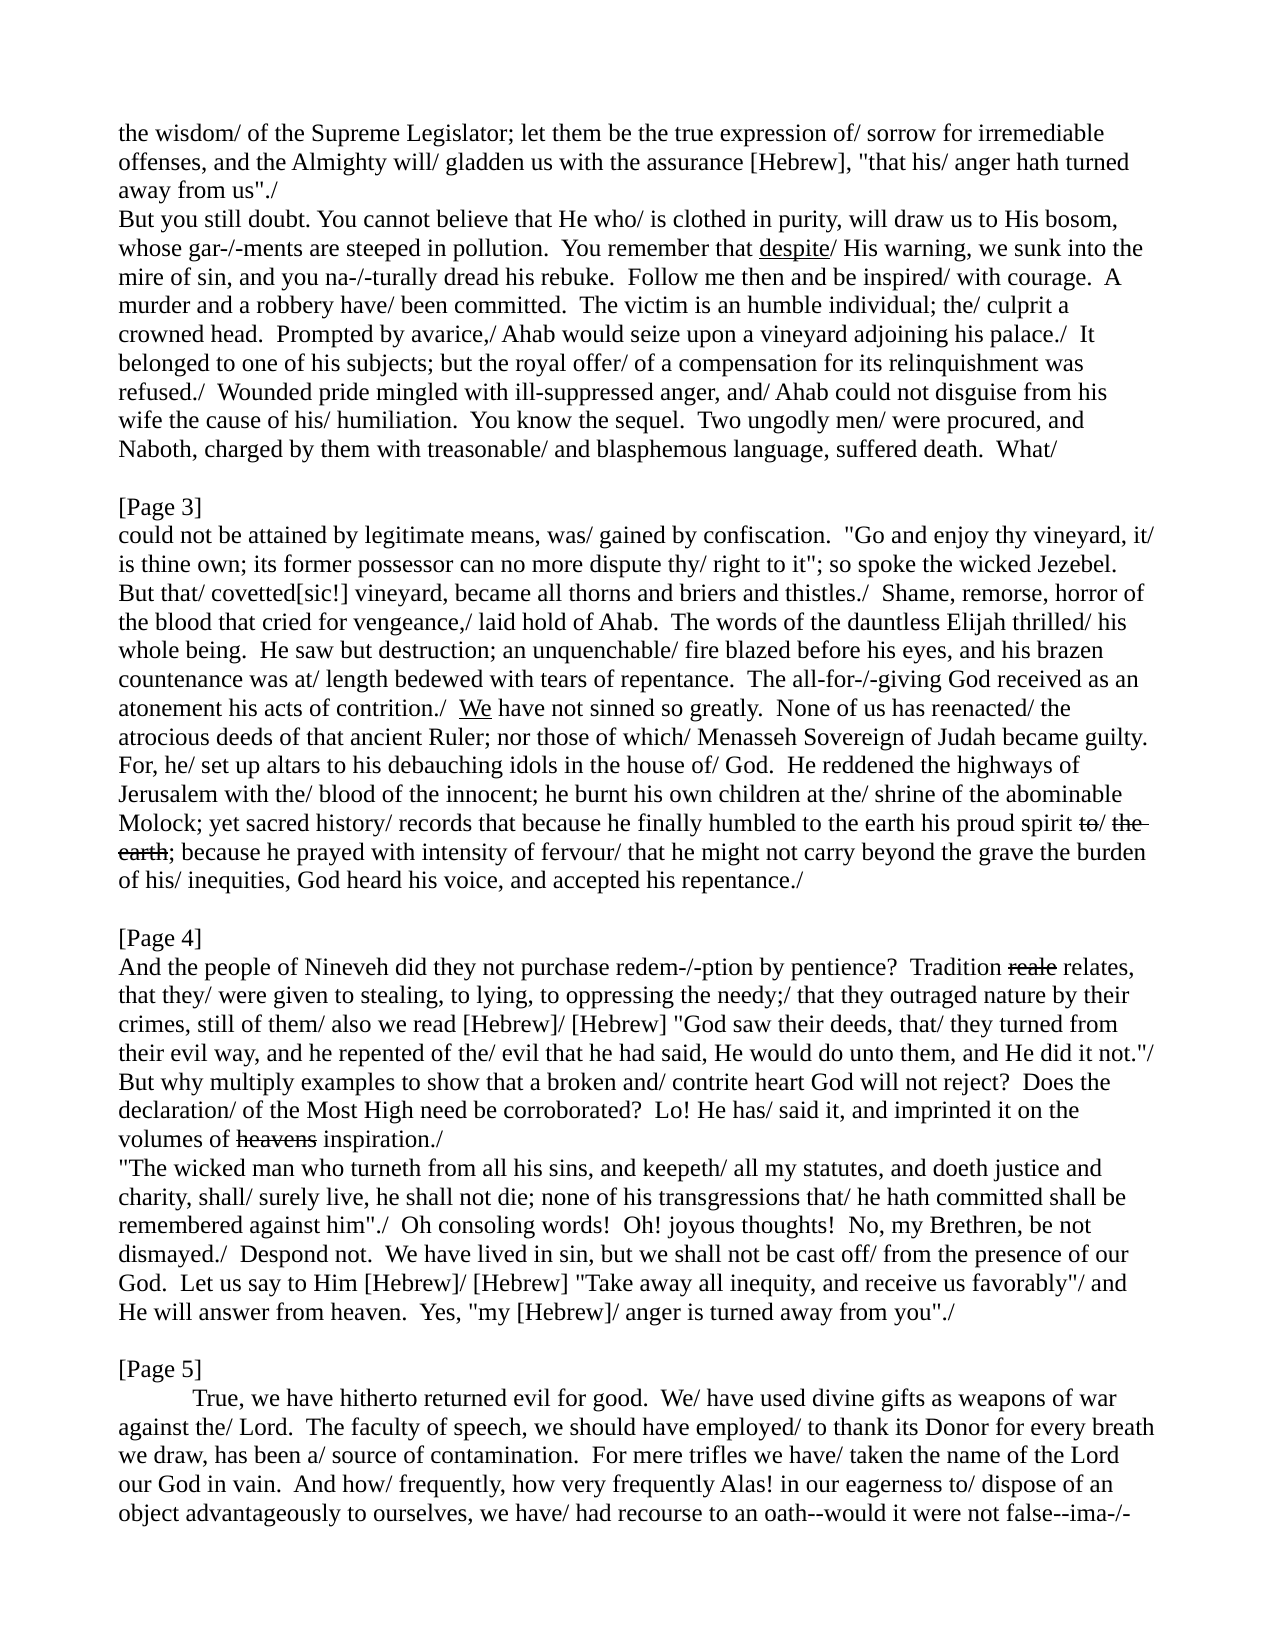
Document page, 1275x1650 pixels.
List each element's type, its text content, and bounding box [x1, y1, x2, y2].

text [Page 3] [118, 492, 1157, 521]
text the wisdom/ of the Supreme Legislator; let them be the true expression of/ sorrow for irremediable offenses, and the Almighty will/ gladden us with the assurance [Hebrew], "that his/ anger hath turned away from us"./ [118, 118, 1157, 204]
text [Page 5] [118, 1354, 1157, 1383]
text "The wicked man who turneth from all his sins, and keepeth/ all my statutes, and doeth justice and charity, shall/ surely live, he shall not die; none of his transgressions that/ he hath committed shall be remembered against him"./ Oh consoling words! Oh! joyous thoughts! No, my Brethren, be not dismayed./ Despond not. We have lived in sin, but we shall not be cast off/ from the presence of our God. Let us say to Him [Hebrew]/ [Hebrew] "Take away all inequity, and receive us favorably"/ and He will answer from heaven. Yes, "my [Hebrew]/ anger is turned away from you"./ [118, 1153, 1157, 1326]
text could not be attained by legitimate means, was/ gained by confiscation. "Go and enjoy thy vineyard, it/ is thine own; its former possessor can no more dispute thy/ right to it"; so spoke the wicked Jezebel. But that/ covetted[sic!] vineyard, became all thorns and briers and thistles./ Shame, remorse, horror of the blood that cried for vengeance,/ laid hold of Ahab. The words of the dauntless Elijah thrilled/ his whole being. He saw but destruction; an unquenchable/ fire blazed before his eyes, and his brazen countenance was at/ length bedewed with tears of repentance. The all-for-/-giving God received as an atonement his acts of contrition./ We have not sinned so greatly. None of us has reenacted/ the atrocious deeds of that ancient Ruler; nor those of which/ Menasseh Sovereign of Judah became guilty. For, he/ set up altars to his debauching idols in the house of/ God. He reddened the highways of Jerusalem with the/ blood of the innocent; he burnt his own children at the/ shrine of the abominable Molock; yet sacred history/ records that because he finally humbled to the earth his proud spirit to/ the earth; because he prayed with intensity of fervour/ that he might not carry beyond the grave the burden of his/ inequities, God heard his voice, and accepted his repentance./ [118, 521, 1157, 894]
text But you still doubt. You cannot believe that He who/ is clothed in purity, will draw us to His bosom, whose gar-/-ments are steeped in pollution. You remember that despite/ His warning, we sunk into the mire of sin, and you na-/-turally dread his rebuke. Follow me then and be inspired/ with courage. A murder and a robbery have/ been committed. The victim is an humble individual; the/ culprit a crowned head. Prompted by avarice,/ Ahab would seize upon a vineyard adjoining his palace./ It belonged to one of his subjects; but the royal offer/ of a compensation for its relinquishment was refused./ Wounded pride mingled with ill-suppressed anger, and/ Ahab could not disguise from his wife the cause of his/ humiliation. You know the sequel. Two ungodly men/ were procured, and Naboth, charged by them with treasonable/ and blasphemous language, suffered death. What/ [118, 204, 1157, 463]
text [Page 4] [118, 923, 1157, 952]
text And the people of Nineveh did they not purchase redem-/-ption by pentience? Tradition reale relates, that they/ were given to stealing, to lying, to oppressing the needy;/ that they outraged nature by their crimes, still of them/ also we read [Hebrew]/ [Hebrew] "God saw their deeds, that/ they turned from their evil way, and he repented of the/ evil that he had said, He would do unto them, and He did it not."/ But why multiply examples to show that a broken and/ contrite heart God will not reject? Does the declaration/ of the Most High need be corroborated? Lo! He has/ said it, and imprinted it on the volumes of heavens inspiration./ [118, 952, 1157, 1153]
text True, we have hitherto returned evil for good. We/ have used divine gifts as weapons of war against the/ Lord. The faculty of speech, we should have employed/ to thank its Donor for every breath we draw, has been a/ source of contamination. For mere trifles we have/ taken the name of the Lord our God in vain. And how/ frequently, how very frequently Alas! in our eagerness to/ dispose of an object advantageously to ourselves, we have/ had recourse to an oath--would it were not false--ima-/- [118, 1383, 1157, 1527]
